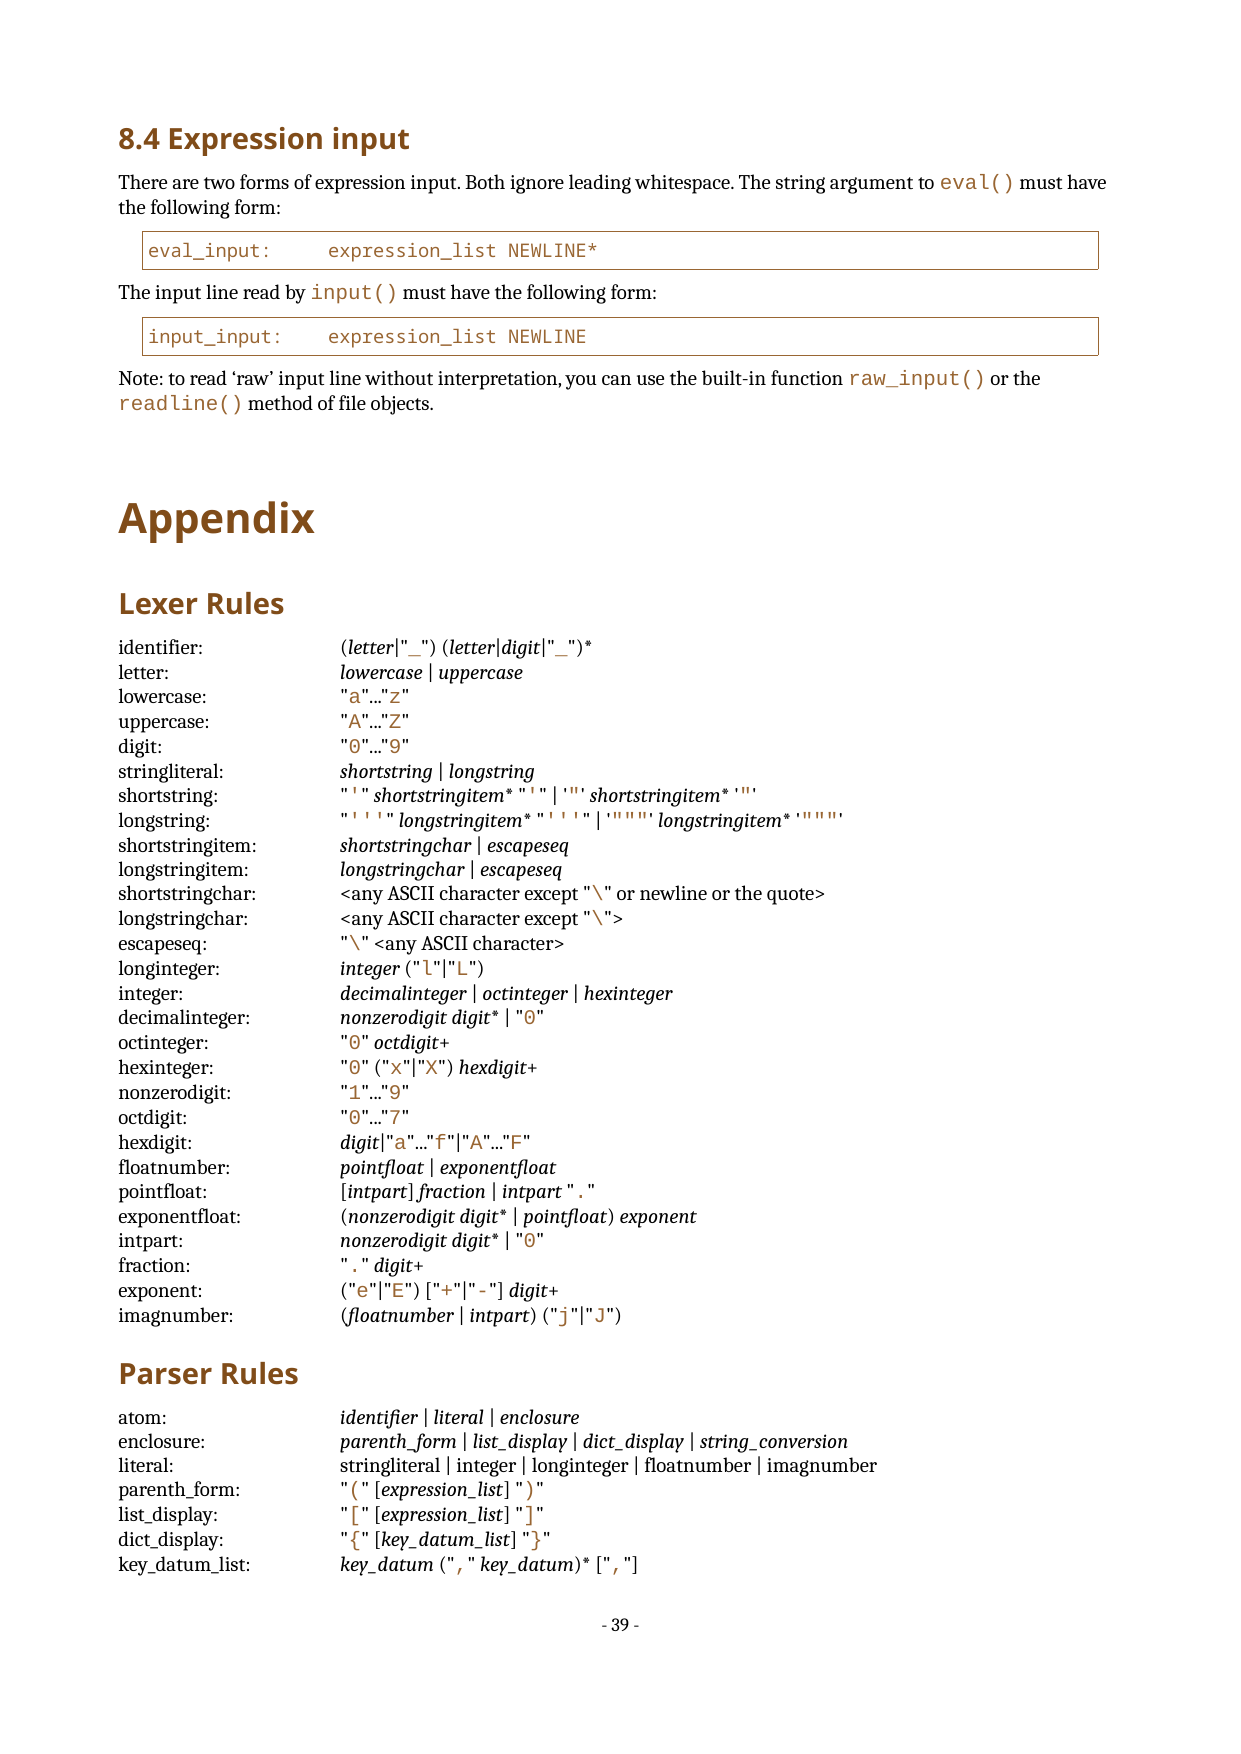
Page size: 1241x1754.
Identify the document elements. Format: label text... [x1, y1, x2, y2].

text hexinteger: "0" ("x"|"X") hexdigit+ [118, 1055, 1122, 1080]
text longstring: "'''" longstringitem* "'''" | '"""' longstringitem* '"""' [118, 808, 1122, 833]
text lowercase: "a"..."z" [118, 684, 1122, 709]
text key_datum_list: key_datum ("," key_datum)* [","] [118, 1552, 1122, 1577]
text longinteger: integer ("l"|"L") [118, 956, 1122, 981]
text shortstringchar: <any ASCII character except "\" or newline or the quote> [118, 881, 1122, 906]
text escapeseq: "\" <any ASCII character> [118, 931, 1122, 956]
text nonzerodigit: "1"..."9" [118, 1080, 1122, 1105]
text letter: lowercase | uppercase [118, 661, 1122, 684]
subtitle Parser Rules [118, 1353, 1122, 1393]
subtitle Appendix [118, 489, 1122, 546]
text exponentfloat: (nonzerodigit digit* | pointfloat) exponent [118, 1204, 1122, 1228]
text integer: decimalinteger | octinteger | hexinteger [118, 981, 1122, 1005]
text intpart: nonzerodigit digit* | "0" [118, 1228, 1122, 1253]
text Note: to read ‘raw’ input line without interpretation, you can use the built-in function raw_input() or the readline() method of file objects. [118, 367, 1122, 417]
text eval_input: expression_list NEWLINE* [143, 232, 1098, 269]
text input_input: expression_list NEWLINE [143, 318, 1098, 355]
text stringliteral: shortstring | longstring [118, 759, 1122, 783]
text octdigit: "0"..."7" [118, 1105, 1122, 1130]
text list_display: "[" [expression_list] "]" [118, 1502, 1122, 1527]
text shortstringitem: shortstringchar | escapeseq [118, 833, 1122, 857]
text longstringchar: <any ASCII character except "\"> [118, 906, 1122, 931]
text shortstring: "'" shortstringitem* "'" | '"' shortstringitem* '"' [118, 783, 1122, 808]
text dict_display: "{" [key_datum_list] "}" [118, 1527, 1122, 1552]
text pointfloat: [intpart] fraction | intpart "." [118, 1179, 1122, 1204]
text enclosure: parenth_form | list_display | dict_display | string_conversion [118, 1429, 1122, 1453]
subtitle 8.4 Expression input [118, 118, 1122, 158]
text hexdigit: digit|"a"..."f"|"A"..."F" [118, 1130, 1122, 1155]
text literal: stringliteral | integer | longinteger | floatnumber | imagnumber [118, 1453, 1122, 1477]
text digit: "0"..."9" [118, 734, 1122, 759]
text exponent: ("e"|"E") ["+"|"-"] digit+ [118, 1278, 1122, 1303]
text fraction: "." digit+ [118, 1253, 1122, 1278]
subtitle Lexer Rules [118, 583, 1122, 623]
text floatnumber: pointfloat | exponentfloat [118, 1155, 1122, 1179]
text parenth_form: "(" [expression_list] ")" [118, 1477, 1122, 1502]
text atom: identifier | literal | enclosure [118, 1405, 1122, 1429]
text identifier: (letter|"_") (letter|digit|"_")* [118, 636, 1122, 661]
text uppercase: "A"..."Z" [118, 709, 1122, 734]
text octinteger: "0" octdigit+ [118, 1030, 1122, 1055]
text imagnumber: (floatnumber | intpart) ("j"|"J") [118, 1303, 1122, 1328]
text The input line read by input() must have the following form: [118, 280, 1122, 305]
text decimalinteger: nonzerodigit digit* | "0" [118, 1005, 1122, 1030]
text There are two forms of expression input. Both ignore leading whitespace. The string argument to eval() must have the following form: [118, 170, 1122, 219]
text longstringitem: longstringchar | escapeseq [118, 857, 1122, 881]
